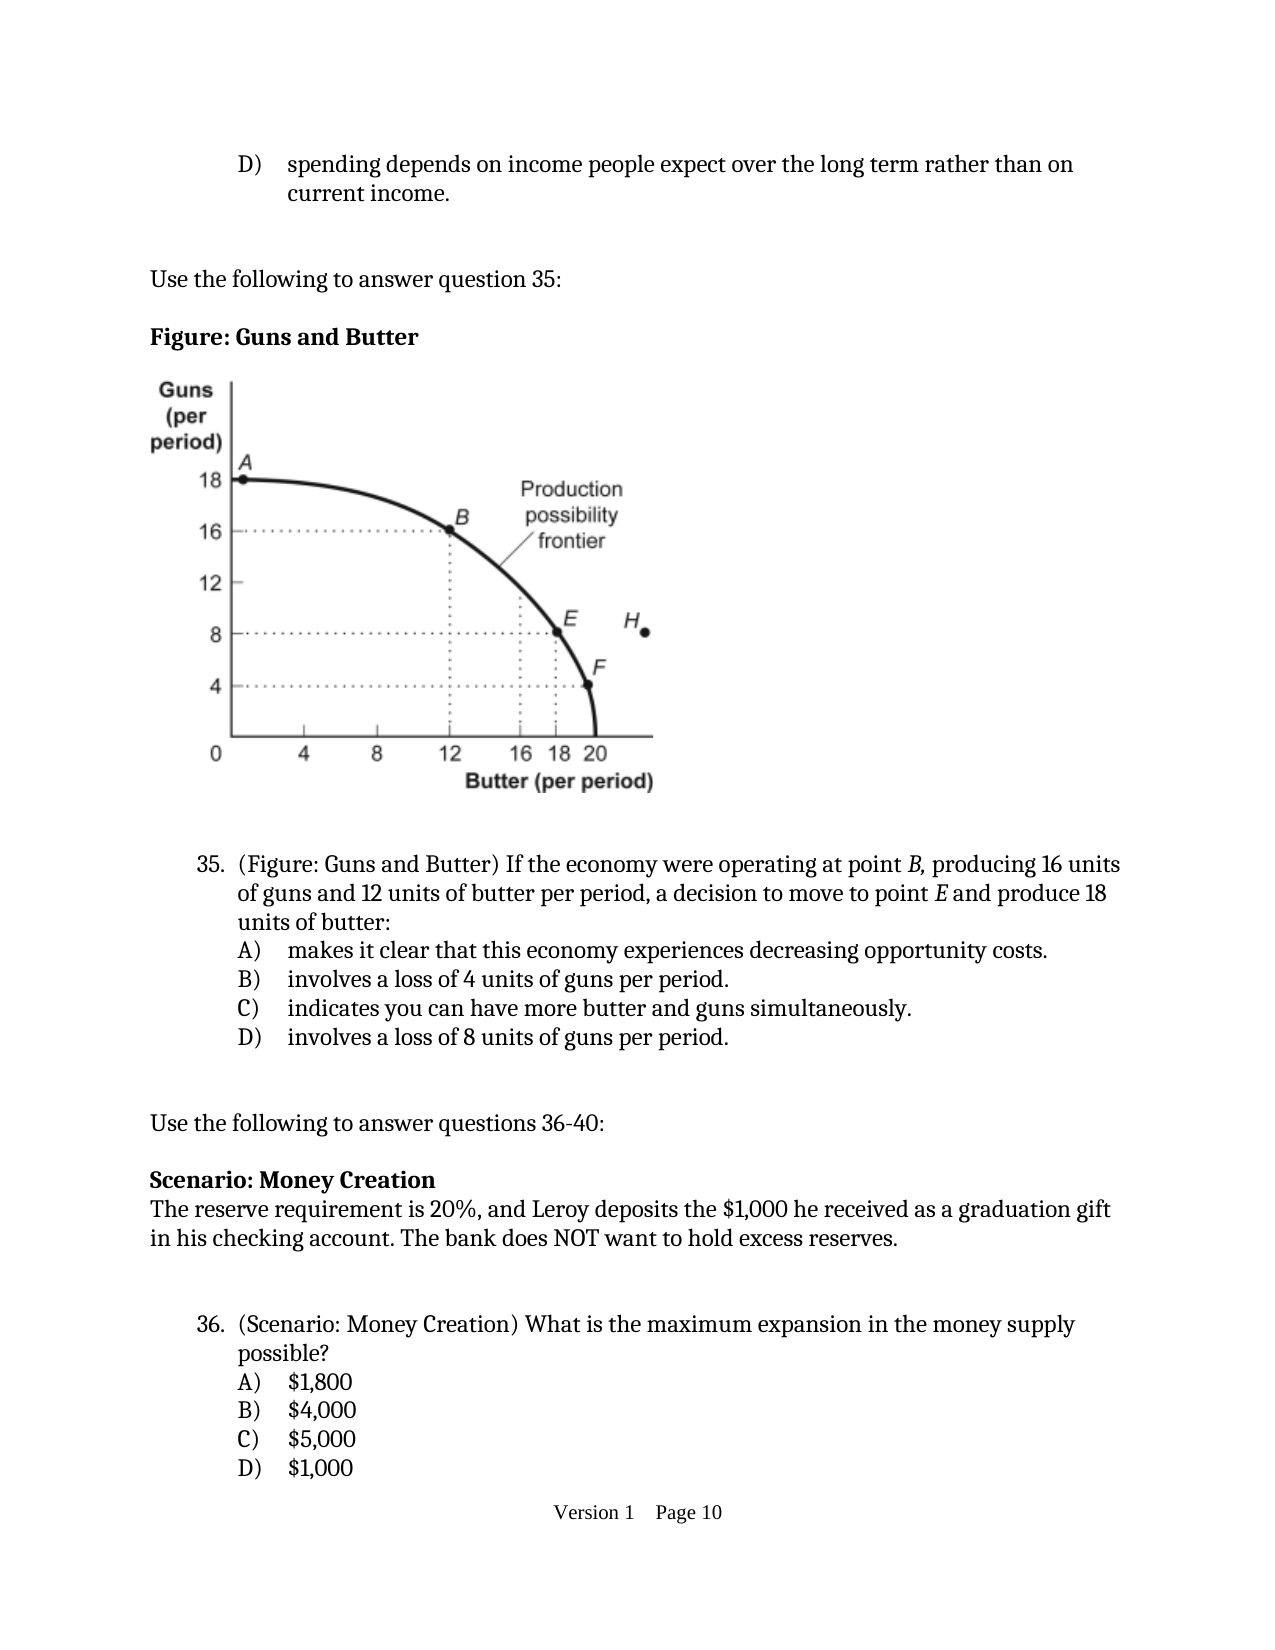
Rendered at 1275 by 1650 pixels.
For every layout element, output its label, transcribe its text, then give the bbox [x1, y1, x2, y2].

table_header (Figure: Guns and Butter) If the economy were operating at point B, producing 16 units of guns and 12 units of butter per period, a decision to move to point E and produce 18 units of butter: [231, 850, 1131, 936]
table_cell [156, 1396, 231, 1425]
table_cell A) [231, 936, 281, 965]
table_cell D) [231, 150, 281, 207]
table_cell A) [231, 1368, 281, 1396]
table_header 36. [156, 1310, 231, 1367]
table_cell $4,000 [281, 1396, 1131, 1425]
table_cell $5,000 [281, 1425, 1131, 1454]
table_cell [156, 936, 231, 965]
table_cell [156, 1425, 231, 1454]
table_cell spending depends on income people expect over the long term rather than on current income. [281, 150, 1131, 207]
table_cell [156, 965, 231, 994]
text The reserve requirement is 20%, and Leroy deposits the $1,000 he received as a graduation gift in his checking account. The bank does NOT want to hold excess reserves. [150, 1195, 1125, 1252]
table_cell [156, 1023, 231, 1051]
table_header 35. [156, 850, 231, 936]
table_cell $1,000 [281, 1454, 1131, 1482]
table_cell indicates you can have more butter and guns simultaneously. [281, 994, 1131, 1022]
table_cell C) [231, 1425, 281, 1454]
table_cell [156, 994, 231, 1022]
table_cell B) [231, 1396, 281, 1425]
table_cell $1,800 [281, 1368, 1131, 1396]
table_cell [156, 1454, 231, 1482]
text Scenario: Money Creation [150, 1166, 1125, 1195]
table_header (Scenario: Money Creation) What is the maximum expansion in the money supply possible? [231, 1310, 1131, 1367]
table_cell [156, 150, 231, 207]
table_cell B) [231, 965, 281, 994]
table_cell D) [231, 1023, 281, 1051]
table_cell C) [231, 994, 281, 1022]
table_cell involves a loss of 4 units of guns per period. [281, 965, 1131, 994]
text Use the following to answer question 35: [150, 265, 1125, 294]
text Figure: Guns and Butter [150, 322, 1125, 351]
table_cell involves a loss of 8 units of guns per period. [281, 1023, 1131, 1051]
table_cell [156, 1368, 231, 1396]
table_cell D) [231, 1454, 281, 1482]
text Use the following to answer questions 36-40: [150, 1109, 1125, 1137]
table_cell makes it clear that this economy experiences decreasing opportunity costs. [281, 936, 1131, 965]
